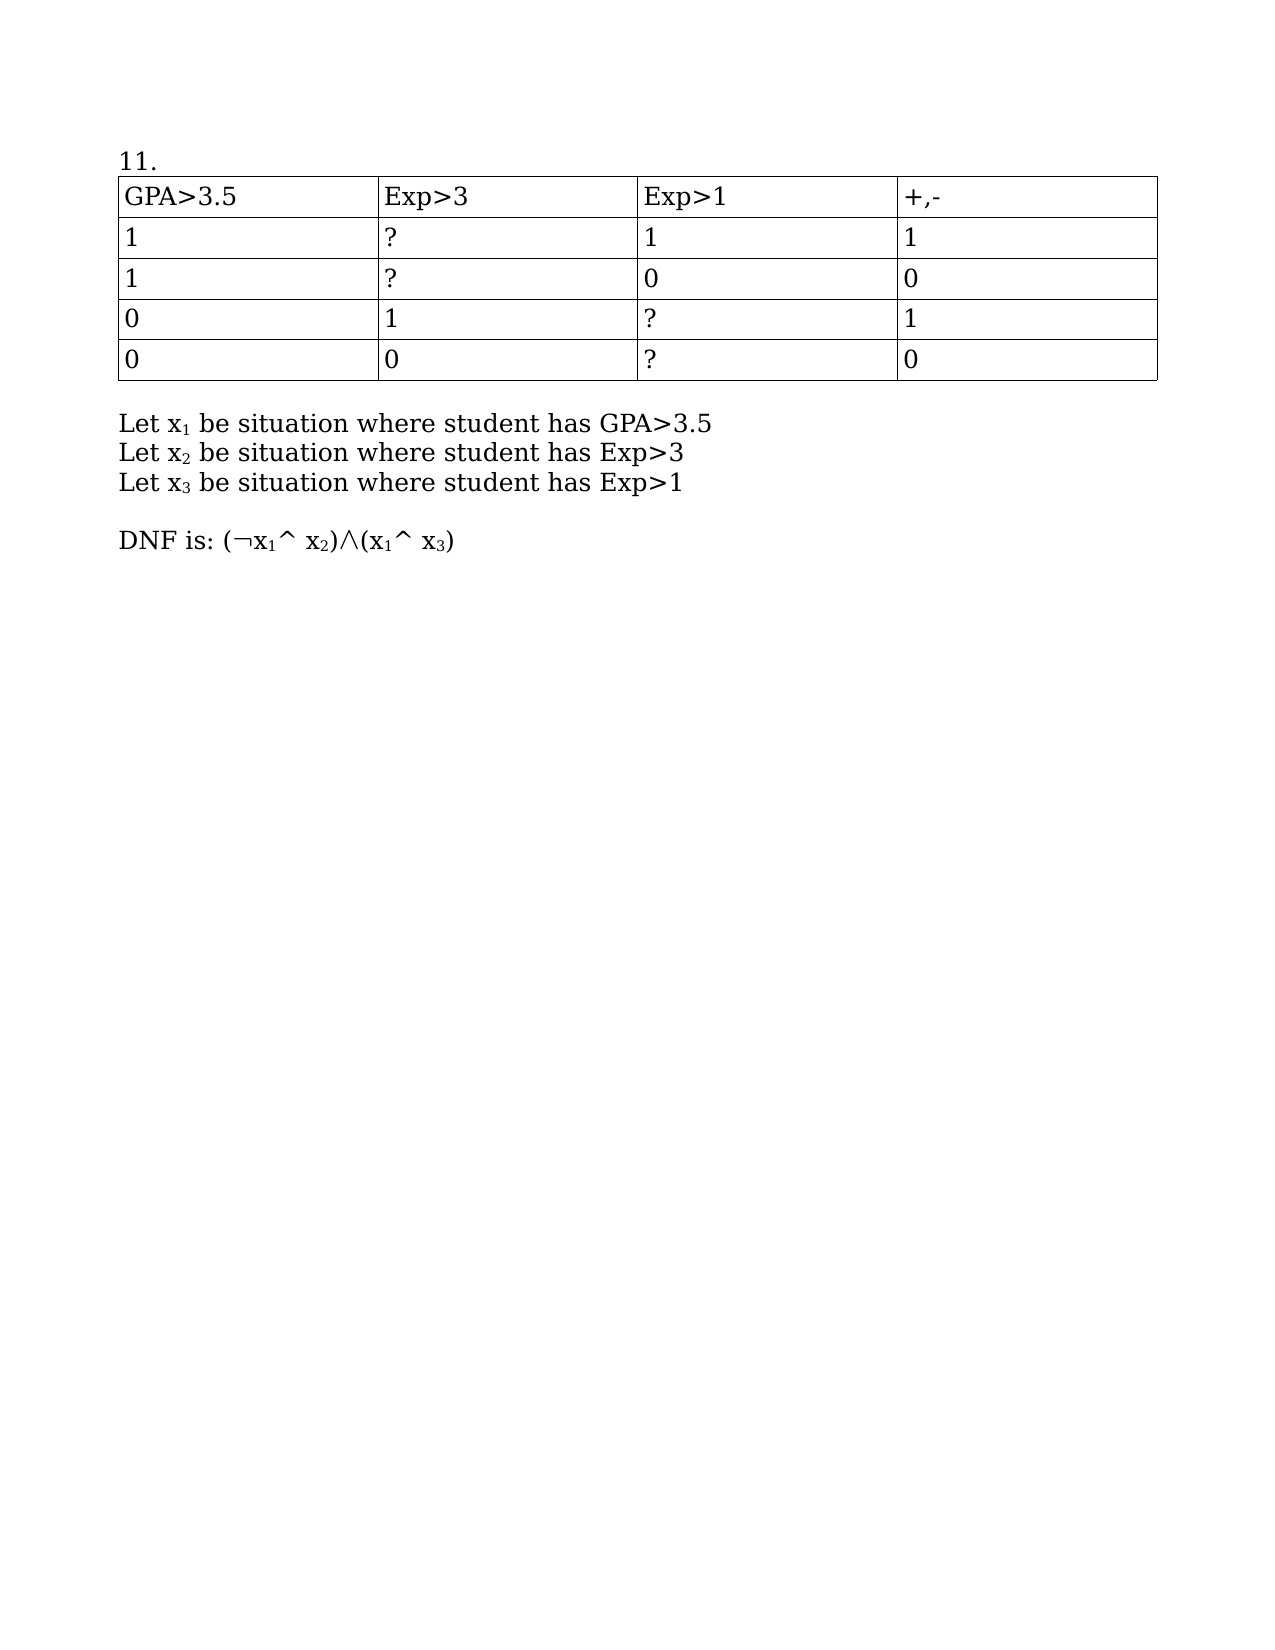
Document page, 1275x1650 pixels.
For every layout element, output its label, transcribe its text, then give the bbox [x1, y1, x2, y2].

table_cell 1 [898, 218, 1157, 258]
table_cell 1 [898, 300, 1157, 339]
table_cell ? [638, 340, 897, 380]
table_header Exp>1 [638, 177, 897, 217]
text Let x2 be situation where student has Exp>3 [118, 438, 1157, 468]
table_header GPA>3.5 [119, 177, 378, 217]
table_cell 0 [119, 340, 378, 380]
text Let x3 be situation where student has Exp>1 [118, 468, 1157, 497]
table_header Exp>3 [379, 177, 637, 217]
table_cell ? [638, 300, 897, 339]
text Let x1 be situation where student has GPA>3.5 [118, 409, 1157, 438]
table_cell ? [379, 218, 637, 258]
table_cell 0 [898, 259, 1157, 299]
text DNF is: (x1^ x2)(x1^ x3) [118, 526, 1157, 555]
table_cell 0 [638, 259, 897, 299]
table_cell 0 [379, 340, 637, 380]
table_header +,- [898, 177, 1157, 217]
table_cell 1 [638, 218, 897, 258]
table_cell 1 [379, 300, 637, 339]
table_cell 0 [119, 300, 378, 339]
table_cell 1 [119, 259, 378, 299]
table_cell ? [379, 259, 637, 299]
table_cell 1 [119, 218, 378, 258]
text 11. [118, 147, 1157, 176]
table_cell 0 [898, 340, 1157, 380]
